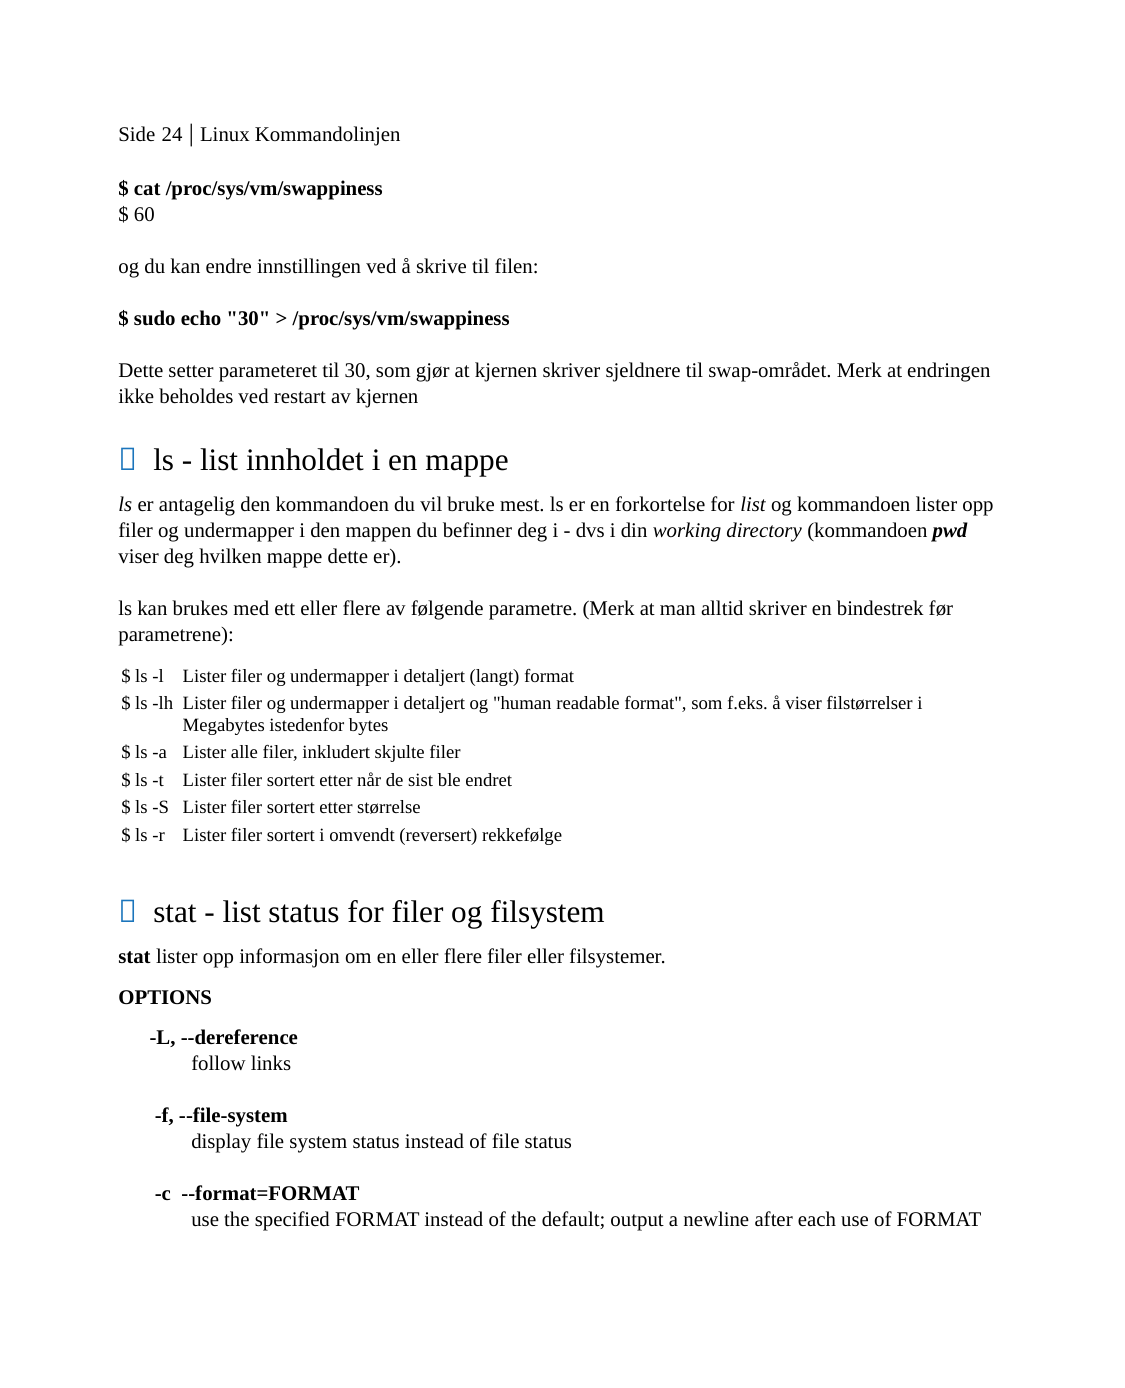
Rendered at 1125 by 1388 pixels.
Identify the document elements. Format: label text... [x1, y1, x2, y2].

table_cell Lister alle filer, inkludert skjulte filer [180, 738, 1007, 766]
table_cell Lister filer sortert i omvendt (reversert) rekkefølge [180, 821, 1007, 848]
table_header $ ls -l [118, 662, 179, 689]
text OPTIONS [118, 984, 1007, 1009]
text -L, --dereference follow links -f, --file-system display file system status instead of file status -c --format=FORMAT use the specified FORMAT instead of the default; output a newline after each use of FORMAT [118, 1025, 1007, 1257]
text ls er antagelig den kommandoen du vil bruke mest. ls er en forkortelse for list og kommandoen lister opp filer og undermapper i den mappen du befinner deg i - dvs i din working directory (kommandoen pwd viser deg hvilken mappe dette er). ls kan brukes med ett eller flere av følgende parametre. (Merk at man alltid skriver en bindestrek før parametrene): [118, 492, 1007, 646]
text stat lister opp informasjon om en eller flere filer eller filsystemer. [118, 944, 1007, 968]
table_cell Lister filer og undermapper i detaljert og "human readable format", som f.eks. å viser filstørrelser i Megabytes istedenfor bytes [180, 689, 1007, 738]
table_cell $ ls -lh [118, 689, 179, 738]
text $ cat /proc/sys/vm/swappiness $ 60 og du kan endre innstillingen ved å skrive til filen: $ sudo echo "30" > /proc/sys/vm/swappiness Dette setter parameteret til 30, som gjør at kjernen skriver sjeldnere til swap-området. Merk at endringen ikke beholdes ved restart av kjernen [118, 176, 1007, 408]
table_cell Lister filer sortert etter når de sist ble endret [180, 766, 1007, 793]
table_cell $ ls -t [118, 766, 179, 793]
table_cell $ ls -r [118, 821, 179, 848]
subtitle  ls - list innholdet i en mappe [118, 437, 1007, 479]
subtitle  stat - list status for filer og filsystem [118, 889, 1007, 932]
table_cell $ ls -S [118, 793, 179, 821]
table_cell $ ls -a [118, 738, 179, 766]
table_cell Lister filer sortert etter størrelse [180, 793, 1007, 821]
table_header Lister filer og undermapper i detaljert (langt) format [180, 662, 1007, 689]
